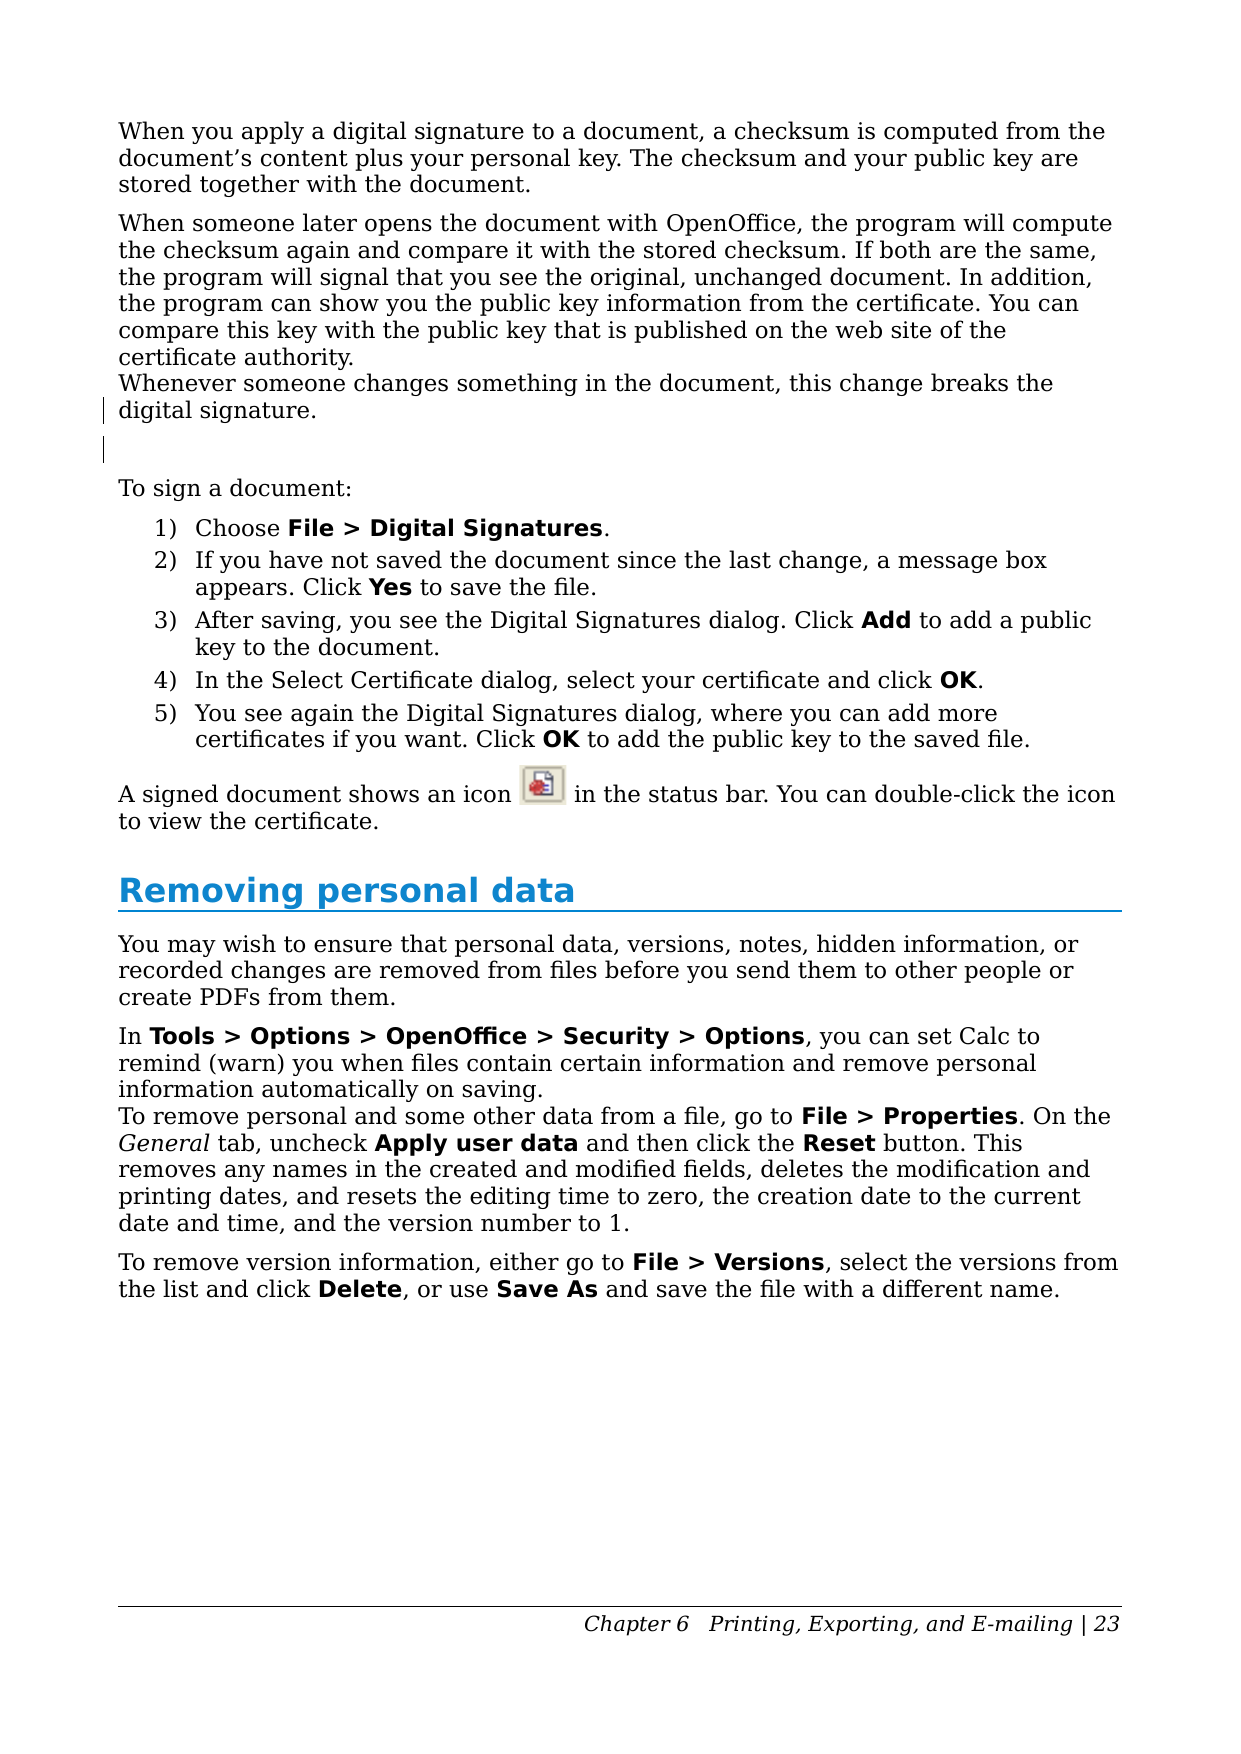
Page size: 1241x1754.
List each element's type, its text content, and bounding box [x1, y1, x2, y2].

text To remove version information, either go to File > Versions, select the versions from the list and click Delete, or use Save As and save the file with a different name. [118, 1249, 1122, 1302]
text You may wish to ensure that personal data, versions, notes, hidden information, or recorded changes are removed from files before you send them to other people or create PDFs from them. [118, 931, 1122, 1011]
list If you have not saved the document since the last change, a message box appears. Click Yes to save the file. [177, 548, 1122, 601]
text When someone later opens the document with OpenOffice, the program will compute the checksum again and compare it with the stored checksum. If both are the same, the program will signal that you see the original, unchanged document. In addition, the program can show you the public key information from the certificate. You can compare this key with the public key that is published on the web site of the certificate authority. [118, 211, 1122, 371]
list In the Select Certificate dialog, select your certificate and click OK. [177, 667, 1122, 693]
text In Tools > Options > OpenOffice > Security > Options, you can set Calc to remind (warn) you when files contain certain information and remove personal information automatically on saving. [118, 1023, 1122, 1103]
text To remove personal and some other data from a file, go to File > Properties. On the General tab, uncheck Apply user data and then click the Reset button. This removes any names in the created and modified fields, deletes the modification and printing dates, and resets the editing time to zero, the creation date to the current date and time, and the version number to 1. [118, 1103, 1122, 1237]
list After saving, you see the Digital Signatures dialog. Click Add to add a public key to the document. [177, 607, 1122, 661]
list You see again the Digital Signatures dialog, where you can add more certificates if you want. Click OK to add the public key to the saved file. [177, 700, 1122, 753]
list Choose File > Digital Signatures. [177, 515, 1122, 541]
text When you apply a digital signature to a document, a checksum is computed from the document’s content plus your personal key. The checksum and your public key are stored together with the document. [118, 118, 1122, 198]
text A signed document shows an icon in the status bar. You can double-click the icon to view the certificate. [118, 766, 1122, 835]
text To sign a document: [118, 476, 1122, 502]
text Whenever someone changes something in the document, this change breaks the digital signature. [118, 371, 1122, 463]
picture [519, 765, 567, 805]
subtitle Removing personal data [118, 871, 1122, 910]
